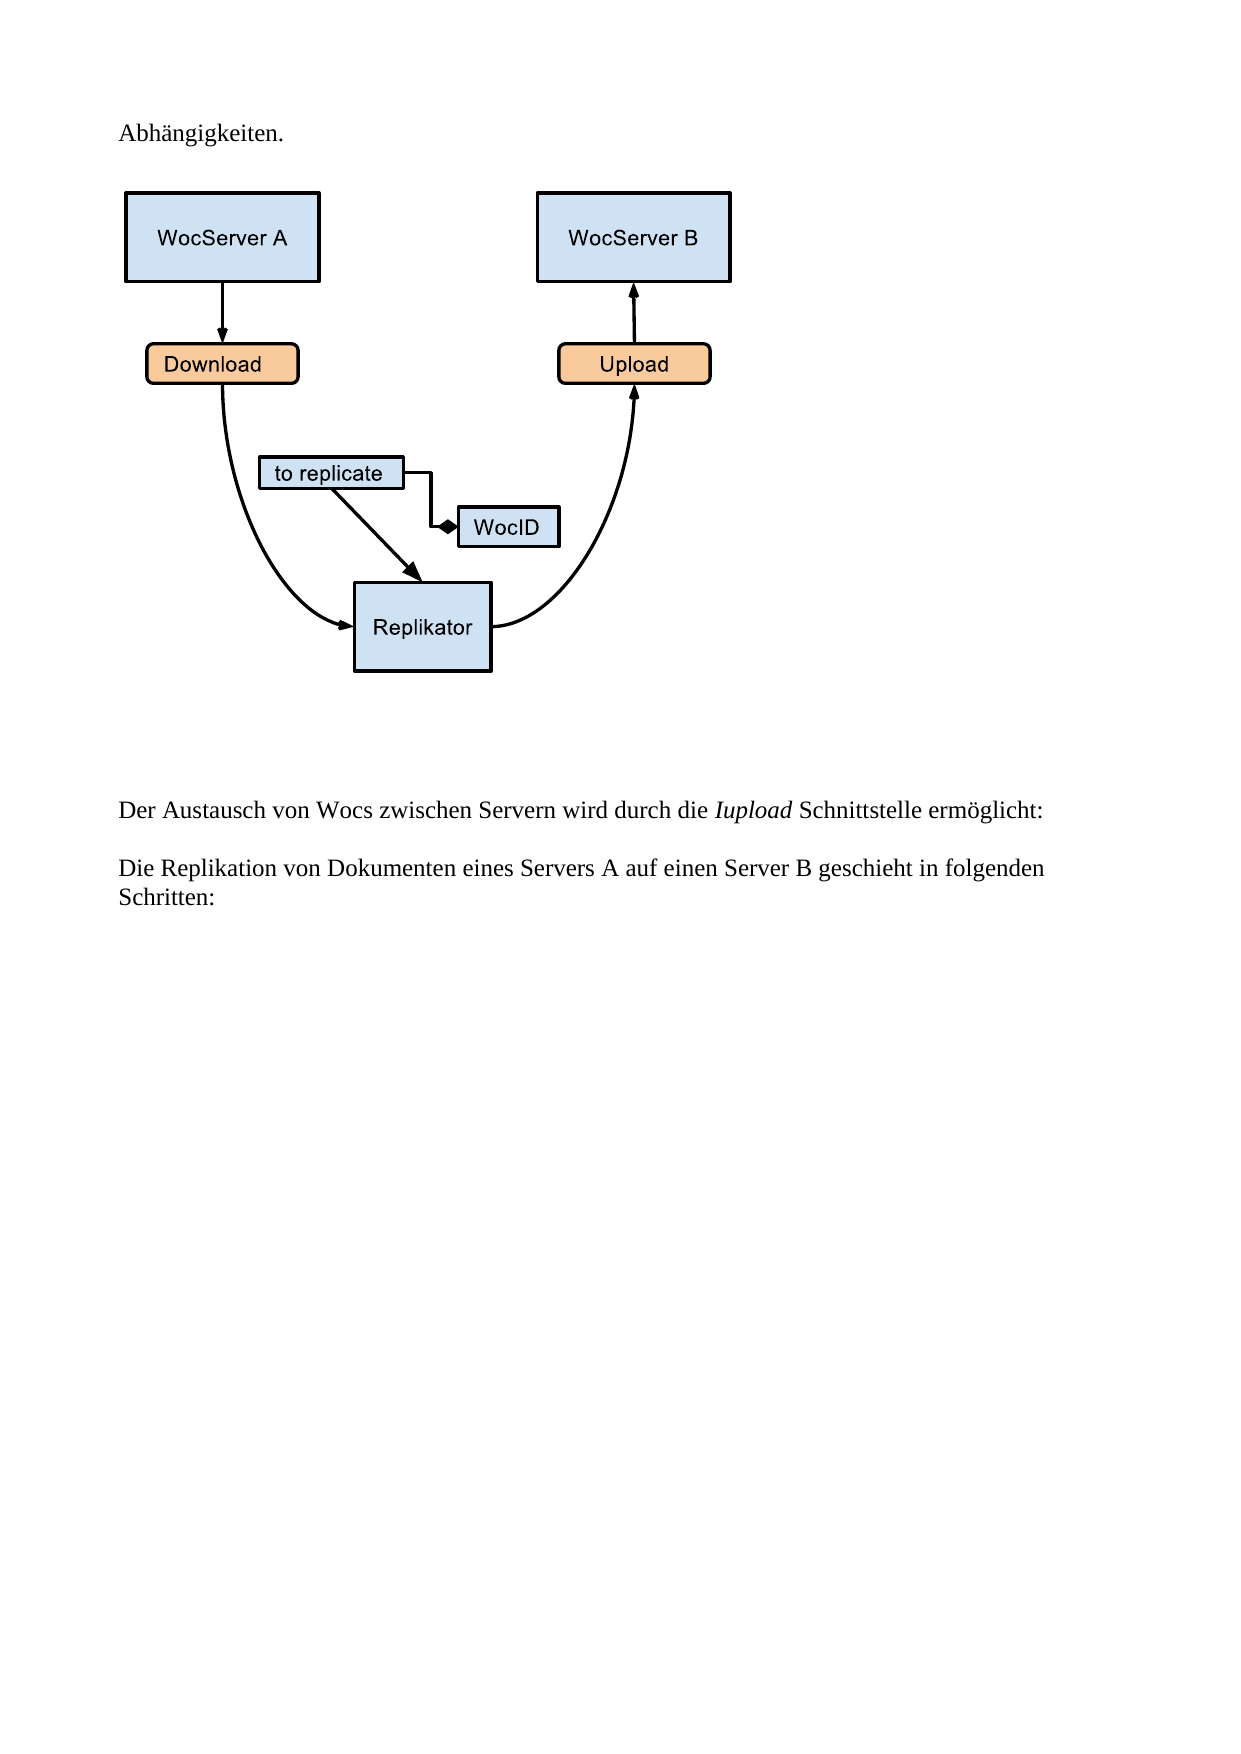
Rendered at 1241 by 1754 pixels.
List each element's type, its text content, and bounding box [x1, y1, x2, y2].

text Die Replikation von Dokumenten eines Servers A auf einen Server B geschieht in folgenden Schritten: [118, 853, 1122, 911]
text Abhängigkeiten. [118, 118, 1122, 147]
text Der Austausch von Wocs zwischen Servern wird durch die Iupload Schnittstelle ermöglicht: [118, 176, 1122, 824]
